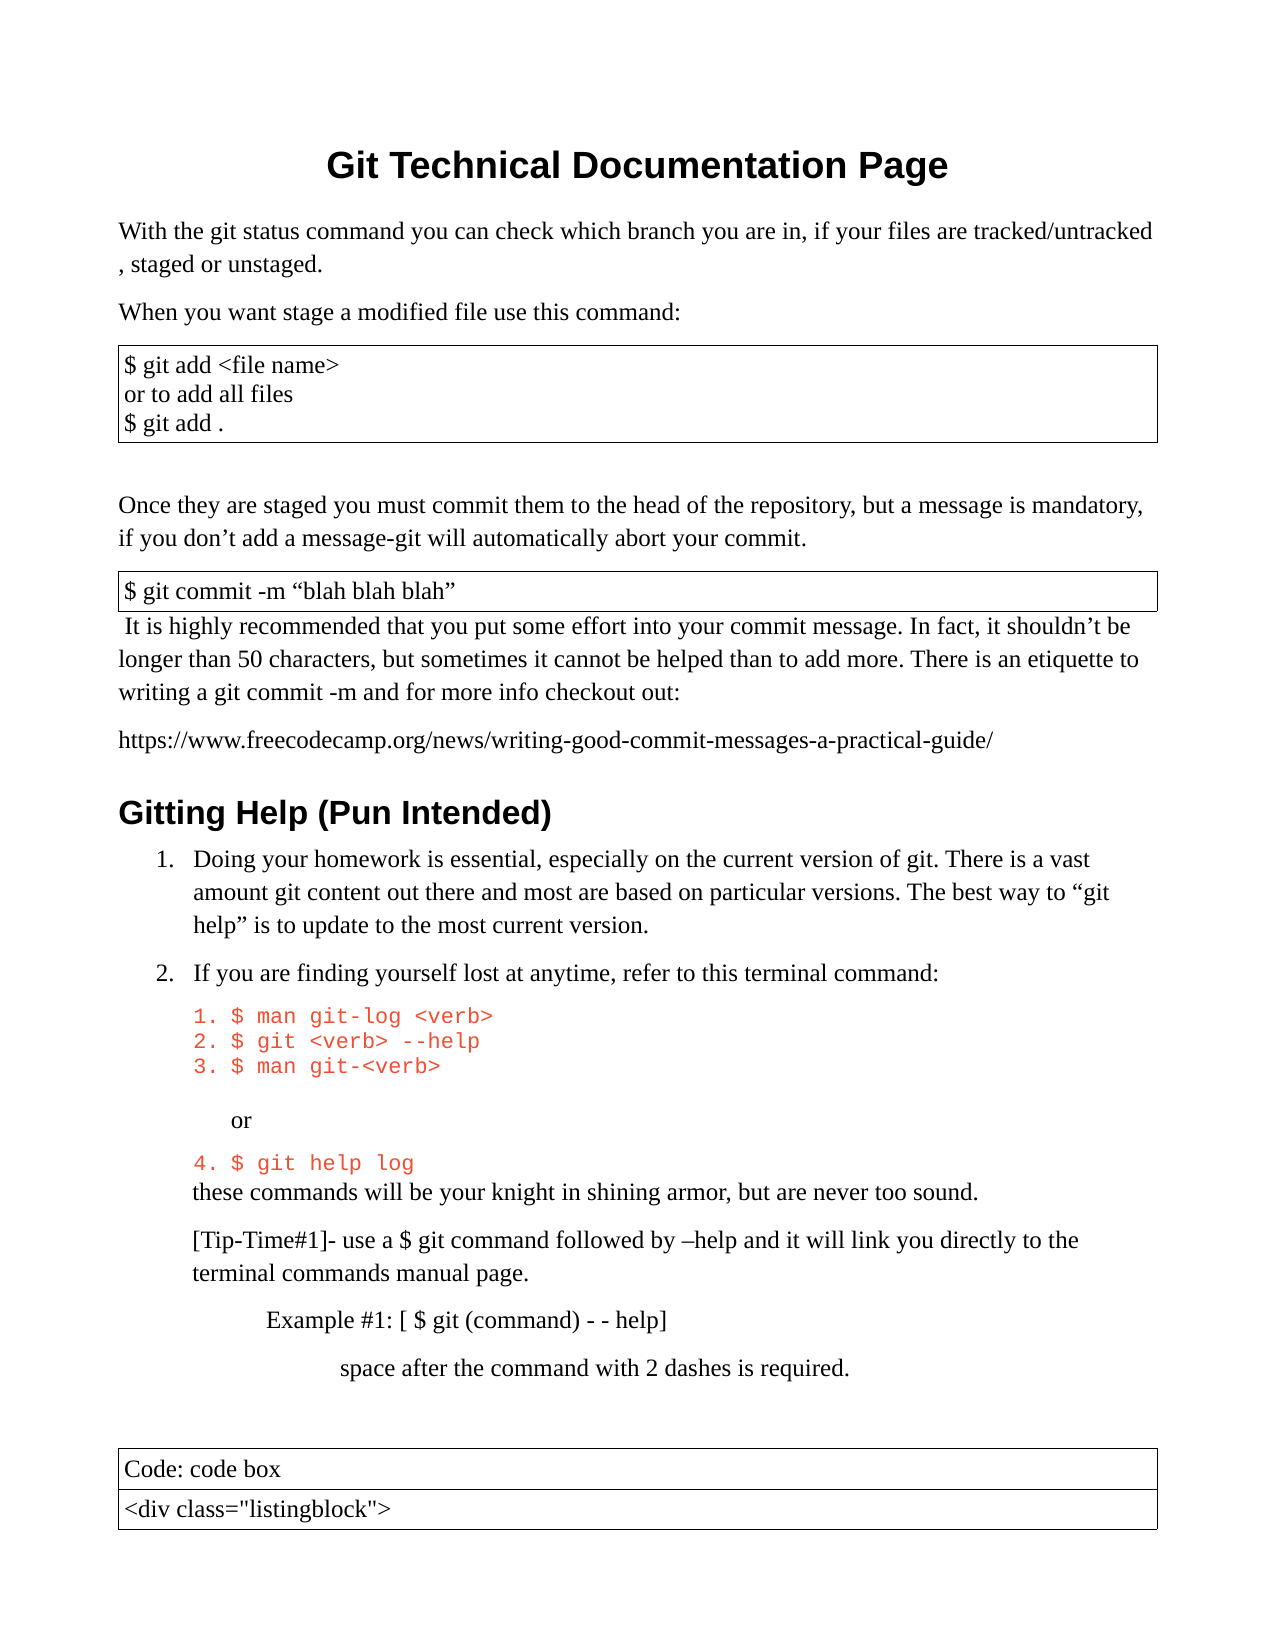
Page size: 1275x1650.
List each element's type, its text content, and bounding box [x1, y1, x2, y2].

list If you are finding yourself lost at anytime, refer to this terminal command: [156, 958, 1157, 987]
list $ man git-log <verb> [193, 1006, 1157, 1030]
table_header Code: code box [119, 1449, 1157, 1488]
list $ man git-<verb> [193, 1055, 1157, 1080]
table_header $ git commit -m “blah blah blah” [119, 572, 1157, 611]
table_header $ git add <file name> or to add all files $ git add . [119, 346, 1157, 442]
text Example #1: [ $ git (command) - - help] [118, 1305, 1157, 1334]
list Doing your homework is essential, especially on the current version of git. There is a vast amount git content out there and most are based on particular versions. The best way to “git help” is to update to the most current version. [156, 844, 1157, 939]
table_cell <div class="listingblock"> [119, 1490, 1157, 1529]
list $ git <verb> --help [193, 1030, 1157, 1055]
text Once they are staged you must commit them to the head of the repository, but a message is mandatory, if you don’t add a message-git will automatically abort your commit. [118, 490, 1157, 552]
list $ git help log [193, 1152, 1157, 1177]
text https://www.freecodecamp.org/news/writing-good-commit-messages-a-practical-guide/ [118, 725, 1157, 753]
text these commands will be your knight in shining armor, but are never too sound. [118, 1177, 1157, 1206]
text It is highly recommended that you put some effort into your commit message. In fact, it shouldn’t be longer than 50 characters, but sometimes it cannot be helped than to add more. There is an etiquette to writing a git commit -m and for more info checkout out: [118, 612, 1157, 706]
list or [193, 1105, 1157, 1133]
text When you want stage a modified file use this command: [118, 297, 1157, 326]
text With the git status command you can check which branch you are in, if your files are tracked/untracked , staged or unstaged. [118, 216, 1157, 278]
subtitle Gitting Help (Pun Intended) [118, 793, 1157, 832]
text [Tip-Time#1]- use a $ git command followed by –help and it will link you directly to the terminal commands manual page. [118, 1225, 1157, 1286]
text space after the command with 2 dashes is required. [118, 1353, 1157, 1382]
